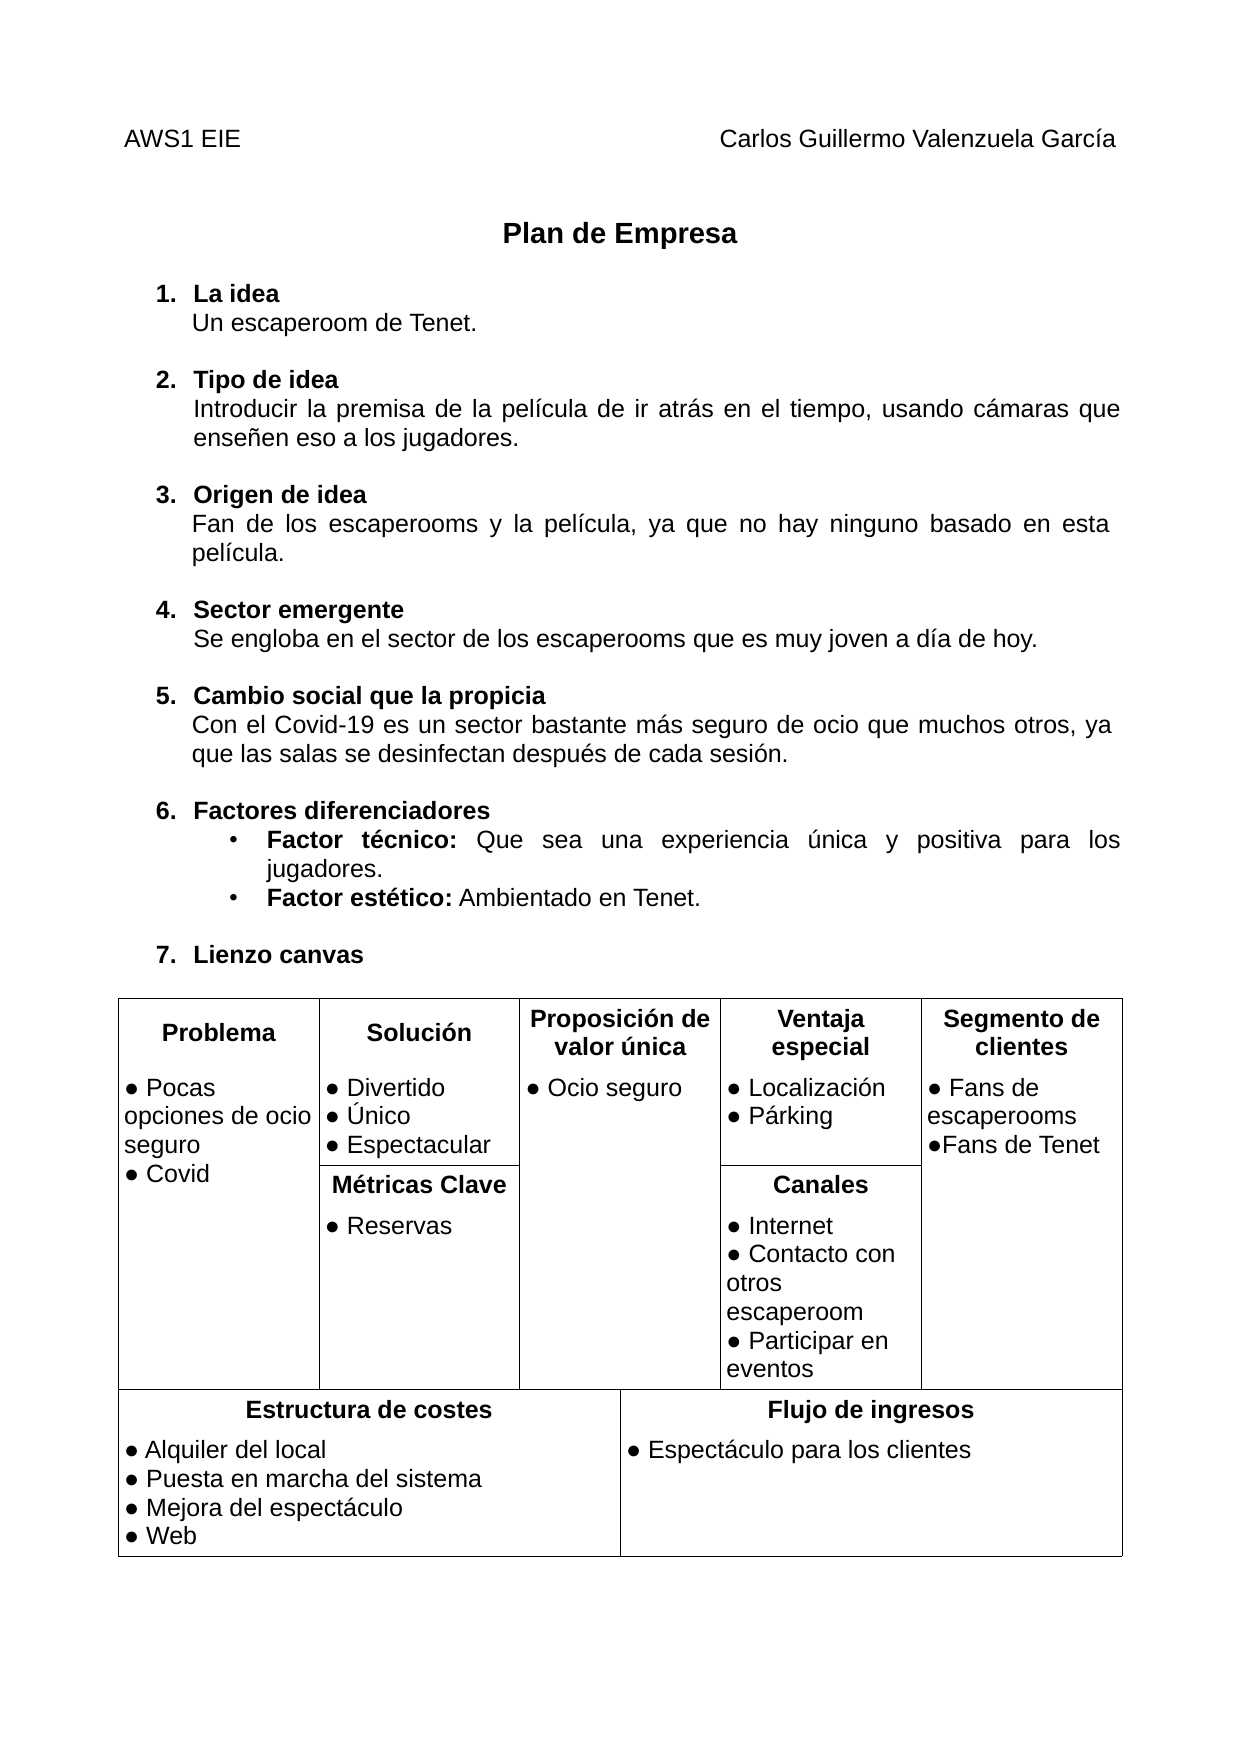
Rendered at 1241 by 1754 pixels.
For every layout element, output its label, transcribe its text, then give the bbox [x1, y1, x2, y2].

table_cell ● Ocio seguro [520, 1067, 720, 1389]
list Origen de idea [156, 480, 1122, 509]
table_cell Canales [721, 1166, 921, 1205]
list Factor técnico: Que sea una experiencia única y positiva para los jugadores. [229, 825, 1122, 883]
table_header Ventaja especial [721, 999, 921, 1067]
table_cell ● Espectáculo para los clientes [621, 1429, 1122, 1556]
table_cell Flujo de ingresos [621, 1390, 1122, 1429]
table_cell ● Reservas [320, 1205, 519, 1389]
list La idea [156, 279, 1122, 308]
list Lienzo canvas [156, 940, 1122, 969]
text Fan de los escaperooms y la película, ya que no hay ninguno basado en esta película. [118, 509, 1122, 566]
table_cell Métricas Clave [320, 1166, 519, 1205]
list Se engloba en el sector de los escaperooms que es muy joven a día de hoy. [156, 624, 1122, 653]
text Un escaperoom de Tenet. [118, 308, 1122, 336]
table_cell Estructura de costes [119, 1390, 620, 1429]
table_cell ● Divertido ● Único ● Espectacular [320, 1067, 519, 1164]
text Con el Covid-19 es un sector bastante más seguro de ocio que muchos otros, ya que las salas se desinfectan después de cada sesión. [118, 710, 1122, 768]
table_header Solución [320, 999, 519, 1067]
list Cambio social que la propicia [156, 681, 1122, 710]
list Sector emergente [156, 595, 1122, 624]
table_header Proposición de valor única [520, 999, 720, 1067]
text Plan de Empresa [118, 217, 1122, 250]
table_cell ● Fans de escaperooms ●Fans de Tenet [922, 1067, 1122, 1389]
table_header Segmento de clientes [922, 999, 1122, 1067]
table_header Problema [119, 999, 319, 1067]
table_cell ● Localización ● Párking [721, 1067, 921, 1164]
list Introducir la premisa de la película de ir atrás en el tiempo, usando cámaras que enseñen eso a los jugadores. [156, 394, 1122, 451]
table_cell ● Alquiler del local ● Puesta en marcha del sistema ● Mejora del espectáculo ● Web [119, 1429, 620, 1556]
list Tipo de idea [156, 365, 1122, 394]
list Factor estético: Ambientado en Tenet. [229, 883, 1122, 912]
table_cell ● Internet ● Contacto con otros escaperoom ● Participar en eventos [721, 1205, 921, 1389]
list Factores diferenciadores [156, 796, 1122, 825]
table_cell ● Pocas opciones de ocio seguro ● Covid [119, 1067, 319, 1389]
